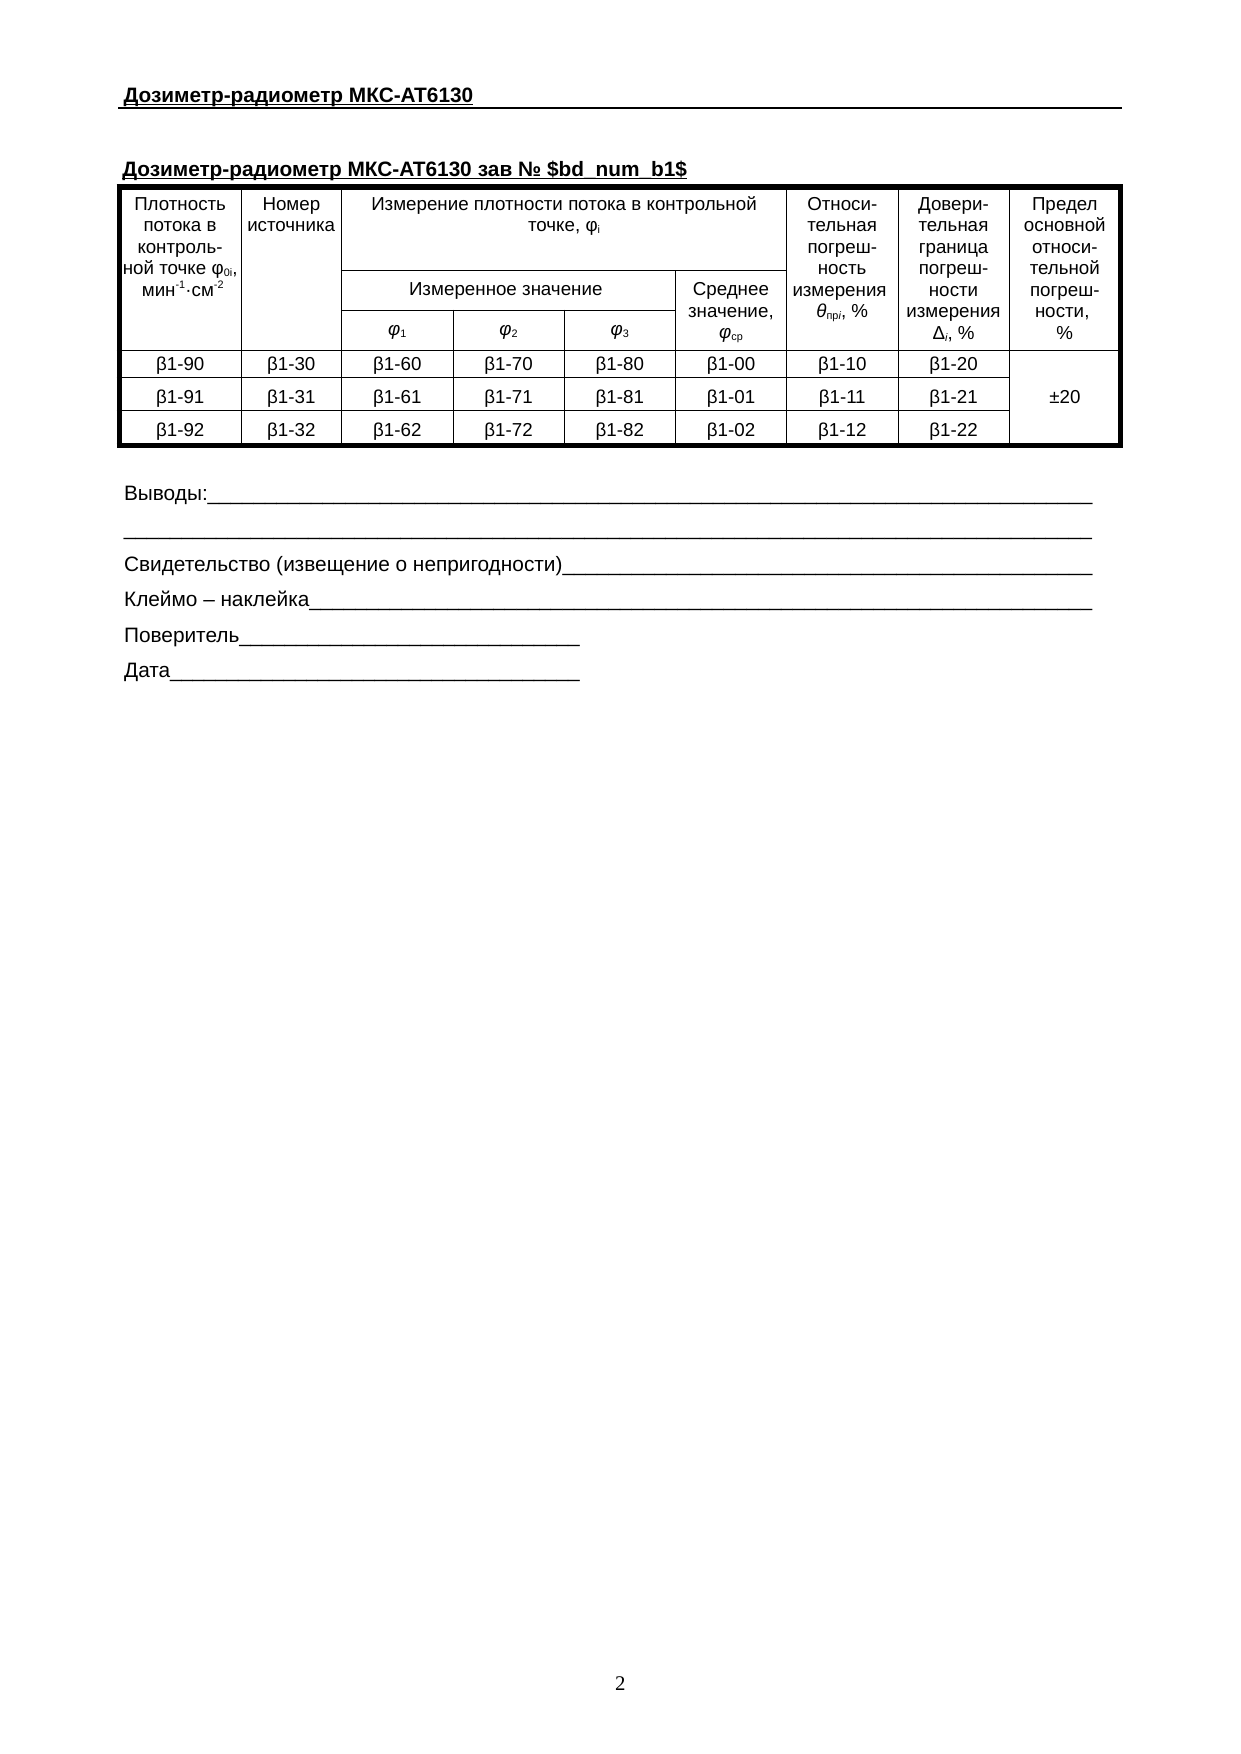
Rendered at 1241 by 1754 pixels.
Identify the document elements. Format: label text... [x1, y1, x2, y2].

table_cell β1-30 [242, 351, 341, 377]
table_cell β1-10 [787, 351, 898, 377]
table_cell β1-70 [454, 351, 564, 377]
table_cell β1-72 [454, 411, 564, 443]
table_cell β1-22 [899, 411, 1009, 443]
table_cell β1-82 [565, 411, 675, 443]
table_cell Довери-тельная граница погреш-ности измерения Δi, % [899, 190, 1009, 349]
table_cell Измеренное значение [342, 271, 675, 309]
table_cell β1-01 [676, 378, 786, 410]
table_cell Дата [118, 652, 1122, 687]
table_cell β1-11 [787, 378, 898, 410]
table_cell β1-92 [122, 411, 241, 443]
table_cell Номер источника [242, 190, 341, 349]
table_cell Плотность потока в контроль-ной точке φ0i, мин-1·см-2 [122, 190, 241, 349]
table_cell β1-71 [454, 378, 564, 410]
table_cell Поверитель [118, 617, 1122, 652]
table_cell β1-90 [122, 351, 241, 377]
table_cell Измерение плотности потока в контрольной точке, φi [342, 190, 786, 270]
table_cell β1-91 [122, 378, 241, 410]
table_cell φ3 [565, 311, 675, 349]
table_cell β1-00 [676, 351, 786, 377]
table_cell β1-81 [565, 378, 675, 410]
table_cell β1-32 [242, 411, 341, 443]
table_header Выводы: [118, 475, 1122, 510]
table_cell φ1 [342, 311, 453, 349]
table_header Дозиметр-радиометр МКС-AT6130 зав № $bd_num_b1$ [119, 138, 1120, 184]
table_cell β1-20 [899, 351, 1009, 377]
table_cell β1-62 [342, 411, 453, 443]
table_cell β1-60 [342, 351, 453, 377]
table_cell Клеймо – наклейка [118, 581, 1122, 617]
table_cell β1-02 [676, 411, 786, 443]
table_cell β1-12 [787, 411, 898, 443]
table_cell Свидетельство (извещение о непригодности) [118, 546, 1122, 581]
table_cell Предел основной относи-тельной погреш-ности, % [1010, 190, 1118, 349]
table_cell ±20 [1010, 351, 1118, 443]
table_cell φ2 [454, 311, 564, 349]
table_cell β1-21 [899, 378, 1009, 410]
table_cell Среднее значение, φср [676, 271, 786, 349]
table_cell β1-80 [565, 351, 675, 377]
table_cell Относи-тельная погреш-ность измерения θпрi, % [787, 190, 898, 349]
table_cell β1-31 [242, 378, 341, 410]
table_cell [118, 510, 1122, 546]
table_cell β1-61 [342, 378, 453, 410]
